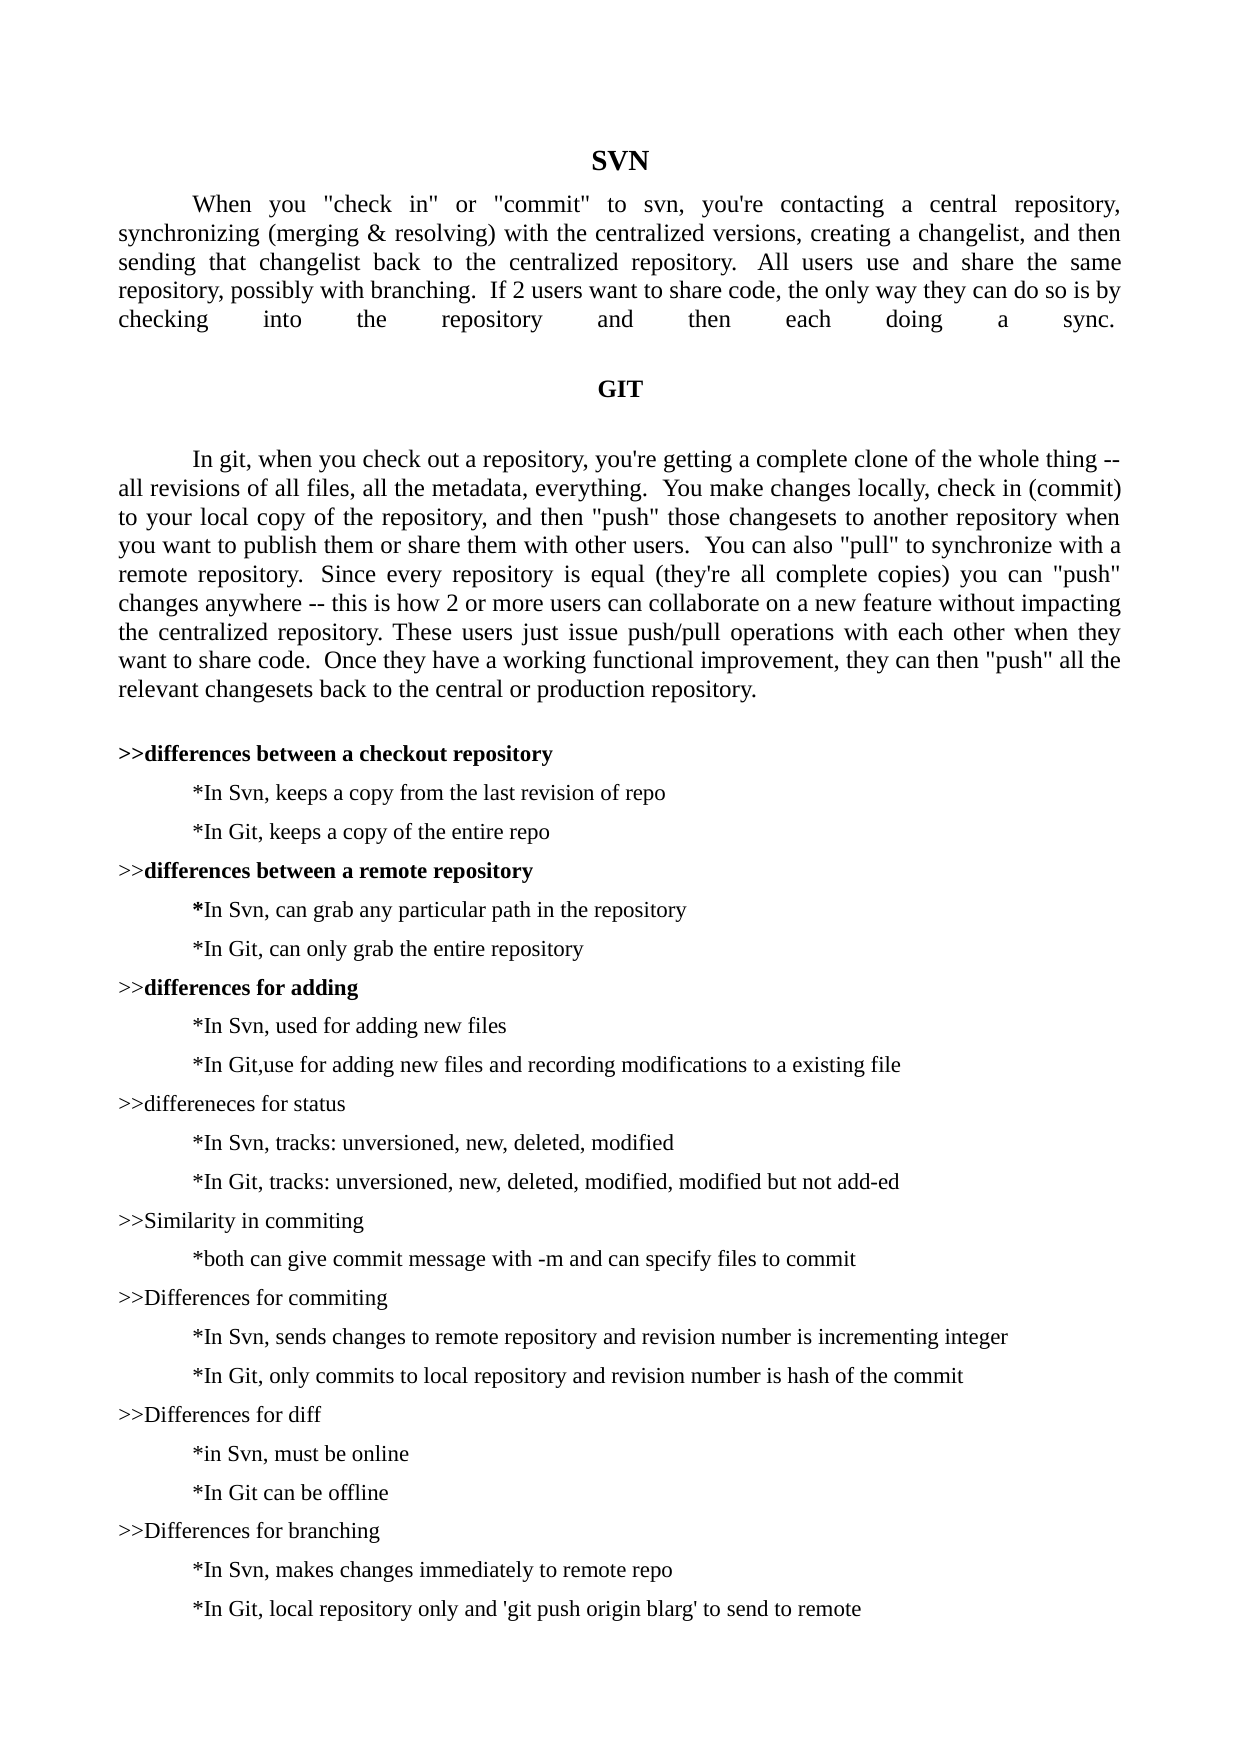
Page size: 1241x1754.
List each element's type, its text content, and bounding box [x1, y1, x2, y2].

text *In Svn, sends changes to remote repository and revision number is incrementing integer [118, 1323, 1122, 1349]
text >>Differences for branching [118, 1517, 1122, 1544]
text *in Svn, must be online [118, 1440, 1122, 1466]
text >>Similarity in commiting [118, 1207, 1122, 1233]
subtitle >>differences between a checkout repository [118, 740, 1122, 767]
text *In Svn, can grab any particular path in the repository [118, 896, 1122, 922]
text *In Git, tracks: unversioned, new, deleted, modified, modified but not add-ed [118, 1168, 1122, 1194]
text *In Svn, makes changes immediately to remote repo [118, 1556, 1122, 1583]
text >>Differences for commiting [118, 1284, 1122, 1311]
text When you "check in" or "commit" to svn, you're contacting a central repository, synchronizing (merging & resolving) with the centralized versions, creating a changelist, and then sending that changelist back to the centralized repository. All users use and share the same repository, possibly with branching. If 2 users want to share code, the only way they can do so is by checking into the repository and then each doing a sync. [118, 189, 1122, 362]
text *In Svn, keeps a copy from the last revision of repo [118, 779, 1122, 806]
text GIT [118, 374, 1122, 403]
text *In Git,use for adding new files and recording modifications to a existing file [118, 1051, 1122, 1078]
text *In Git, can only grab the entire repository [118, 935, 1122, 961]
text *In Git, local repository only and 'git push origin blarg' to send to remote [118, 1595, 1122, 1622]
text *In Svn, tracks: unversioned, new, deleted, modified [118, 1129, 1122, 1155]
text >>differences between a remote repository [118, 857, 1122, 883]
text *both can give commit message with -m and can specify files to commit [118, 1246, 1122, 1272]
text >>differeneces for status [118, 1090, 1122, 1116]
text In git, when you check out a repository, you're getting a complete clone of the whole thing -- all revisions of all files, all the metadata, everything. You make changes locally, check in (commit) to your local copy of the repository, and then "push" those changesets to another repository when you want to publish them or share them with other users. You can also "pull" to synchronize with a remote repository. Since every repository is equal (they're all complete copies) you can "push" changes anywhere -- this is how 2 or more users can collaborate on a new feature without impacting the centralized repository. These users just issue push/pull operations with each other when they want to share code. Once they have a working functional improvement, they can then "push" all the relevant changesets back to the central or production repository. [118, 415, 1122, 703]
subtitle SVN [118, 143, 1122, 177]
text *In Svn, used for adding new files [118, 1012, 1122, 1039]
text >>Differences for diff [118, 1401, 1122, 1427]
text >>differences for adding [118, 973, 1122, 1000]
text *In Git, keeps a copy of the entire repo [118, 818, 1122, 844]
text *In Git can be offline [118, 1479, 1122, 1505]
text *In Git, only commits to local repository and revision number is hash of the commit [118, 1362, 1122, 1388]
